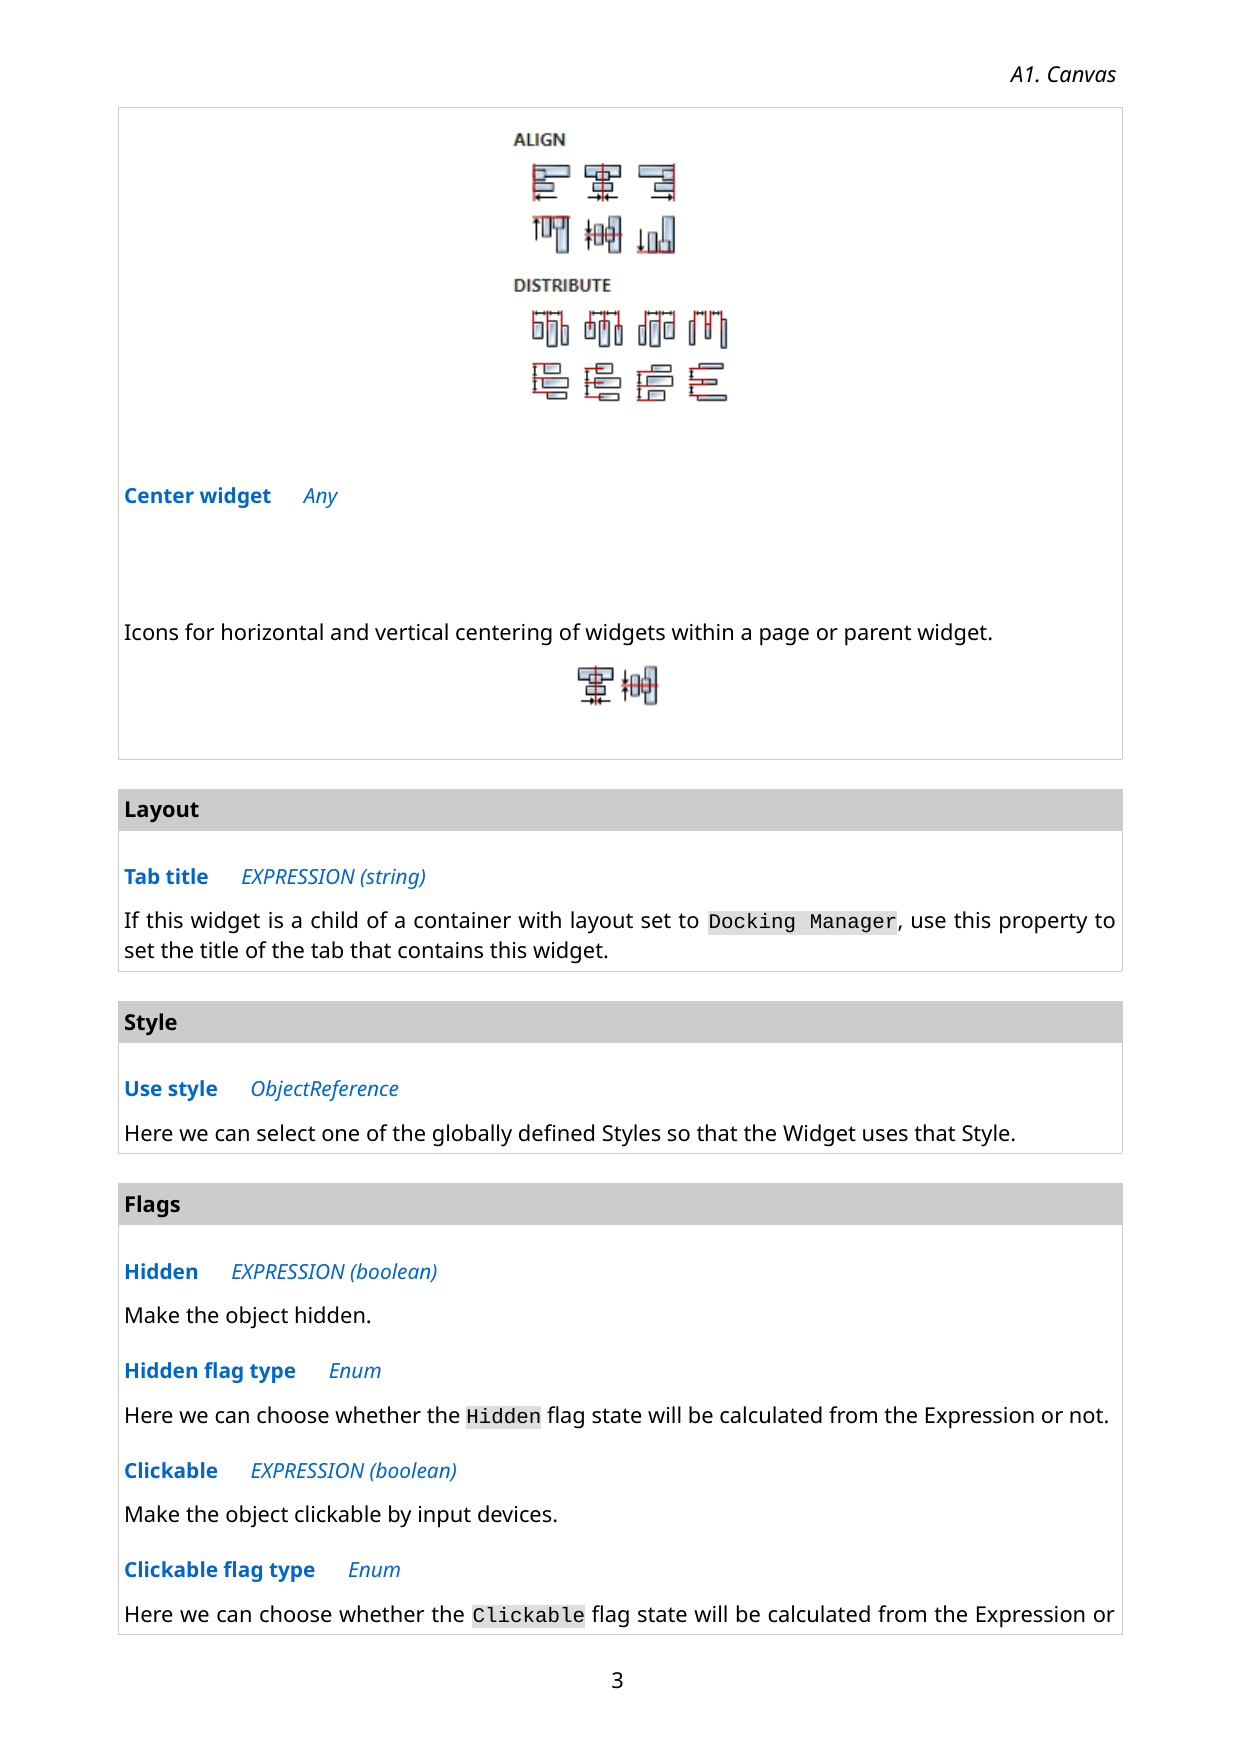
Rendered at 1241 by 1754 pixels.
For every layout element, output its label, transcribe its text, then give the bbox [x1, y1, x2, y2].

table_header Style [119, 1002, 1122, 1042]
table_cell Use style ObjectReference Here we can select one of the globally defined Styles so that the Widget uses that Style. [119, 1043, 1122, 1153]
table_cell Hidden EXPRESSION (boolean) Make the object hidden. Hidden flag type Enum Here we can choose whether the Hidden flag state will be calculated from the Expression or not. Clickable EXPRESSION (boolean) Make the object clickable by input devices. Clickable flag type Enum Here we can choose whether the Clickable flag state will be calculated from the Expression or [119, 1225, 1122, 1634]
table_cell Tab title EXPRESSION (string) If this widget is a child of a container with layout set to Docking Manager, use this property to set the title of the tab that contains this widget. [119, 831, 1122, 971]
table_cell Center widget Any Icons for horizontal and vertical centering of widgets within a page or parent widget. [119, 414, 1122, 758]
table_header Layout [119, 790, 1122, 830]
picture [572, 658, 668, 712]
table_cell [119, 108, 1122, 413]
picture [490, 124, 750, 414]
table_header Flags [119, 1184, 1122, 1224]
